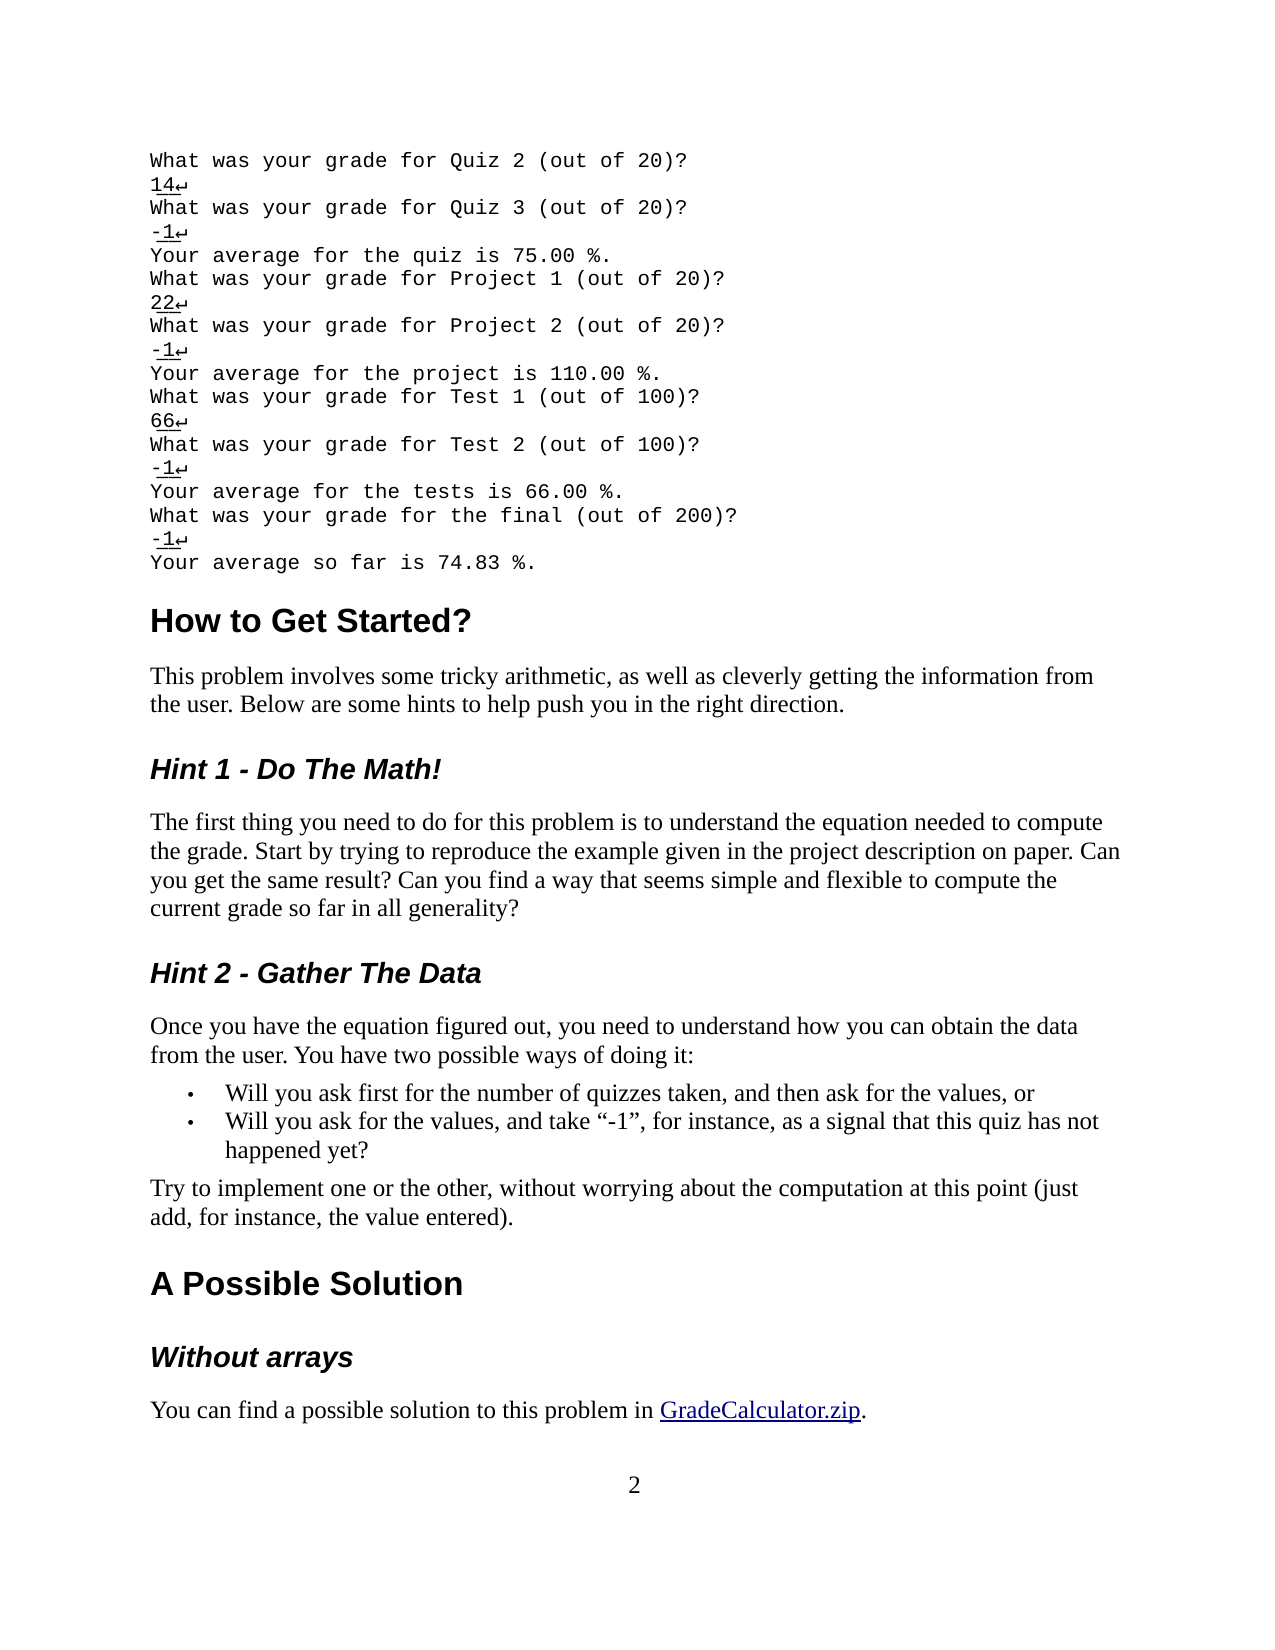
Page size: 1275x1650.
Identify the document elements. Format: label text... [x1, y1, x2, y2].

text What was your grade for Test 1 (out of 100)? [150, 386, 1125, 410]
text This problem involves some tricky arithmetic, as well as cleverly getting the information from the user. Below are some hints to help push you in the right direction. [150, 661, 1125, 718]
text -̲1̲↵ [150, 528, 1125, 552]
text What was your grade for Project 1 (out of 20)? [150, 268, 1125, 292]
list Will you ask first for the number of quizzes taken, and then ask for the values, or [187, 1078, 1125, 1106]
subtitle A Possible Solution [150, 1264, 1125, 1303]
text Your average for the tests is 66.00 %. [150, 481, 1125, 505]
text -̲1̲↵ [150, 221, 1125, 244]
text You can find a possible solution to this problem in GradeCalculator.zip. [150, 1395, 1125, 1424]
text -̲1̲↵ [150, 339, 1125, 363]
text What was your grade for Quiz 2 (out of 20)? [150, 150, 1125, 174]
text Your average so far is 74.83 %. [150, 552, 1125, 576]
text 6̲6̲↵ [150, 410, 1125, 434]
text 2̲2̲↵ [150, 292, 1125, 316]
subtitle Without arrays [150, 1340, 1125, 1374]
text What was your grade for the final (out of 200)? [150, 505, 1125, 528]
text Try to implement one or the other, without worrying about the computation at this point (just add, for instance, the value entered). [150, 1173, 1125, 1230]
text What was your grade for Project 2 (out of 20)? [150, 316, 1125, 339]
text What was your grade for Quiz 3 (out of 20)? [150, 197, 1125, 221]
text What was your grade for Test 2 (out of 100)? [150, 434, 1125, 457]
text 1̲4̲↵ [150, 174, 1125, 197]
subtitle How to Get Started? [150, 601, 1125, 639]
subtitle Hint 2 - Gather The Data [150, 956, 1125, 990]
text Once you have the equation figured out, you need to understand how you can obtain the data from the user. You have two possible ways of doing it: [150, 1011, 1125, 1069]
list Will you ask for the values, and take “-1”, for instance, as a signal that this quiz has not happened yet? [187, 1106, 1125, 1164]
text The first thing you need to do for this problem is to understand the equation needed to compute the grade. Start by trying to reproduce the example given in the project description on paper. Can you get the same result? Can you find a way that seems simple and flexible to compute the current grade so far in all generality? [150, 807, 1125, 922]
subtitle Hint 1 - Do The Math! [150, 752, 1125, 786]
text Your average for the quiz is 75.00 %. [150, 244, 1125, 268]
text -̲1̲↵ [150, 457, 1125, 481]
text Your average for the project is 110.00 %. [150, 363, 1125, 386]
